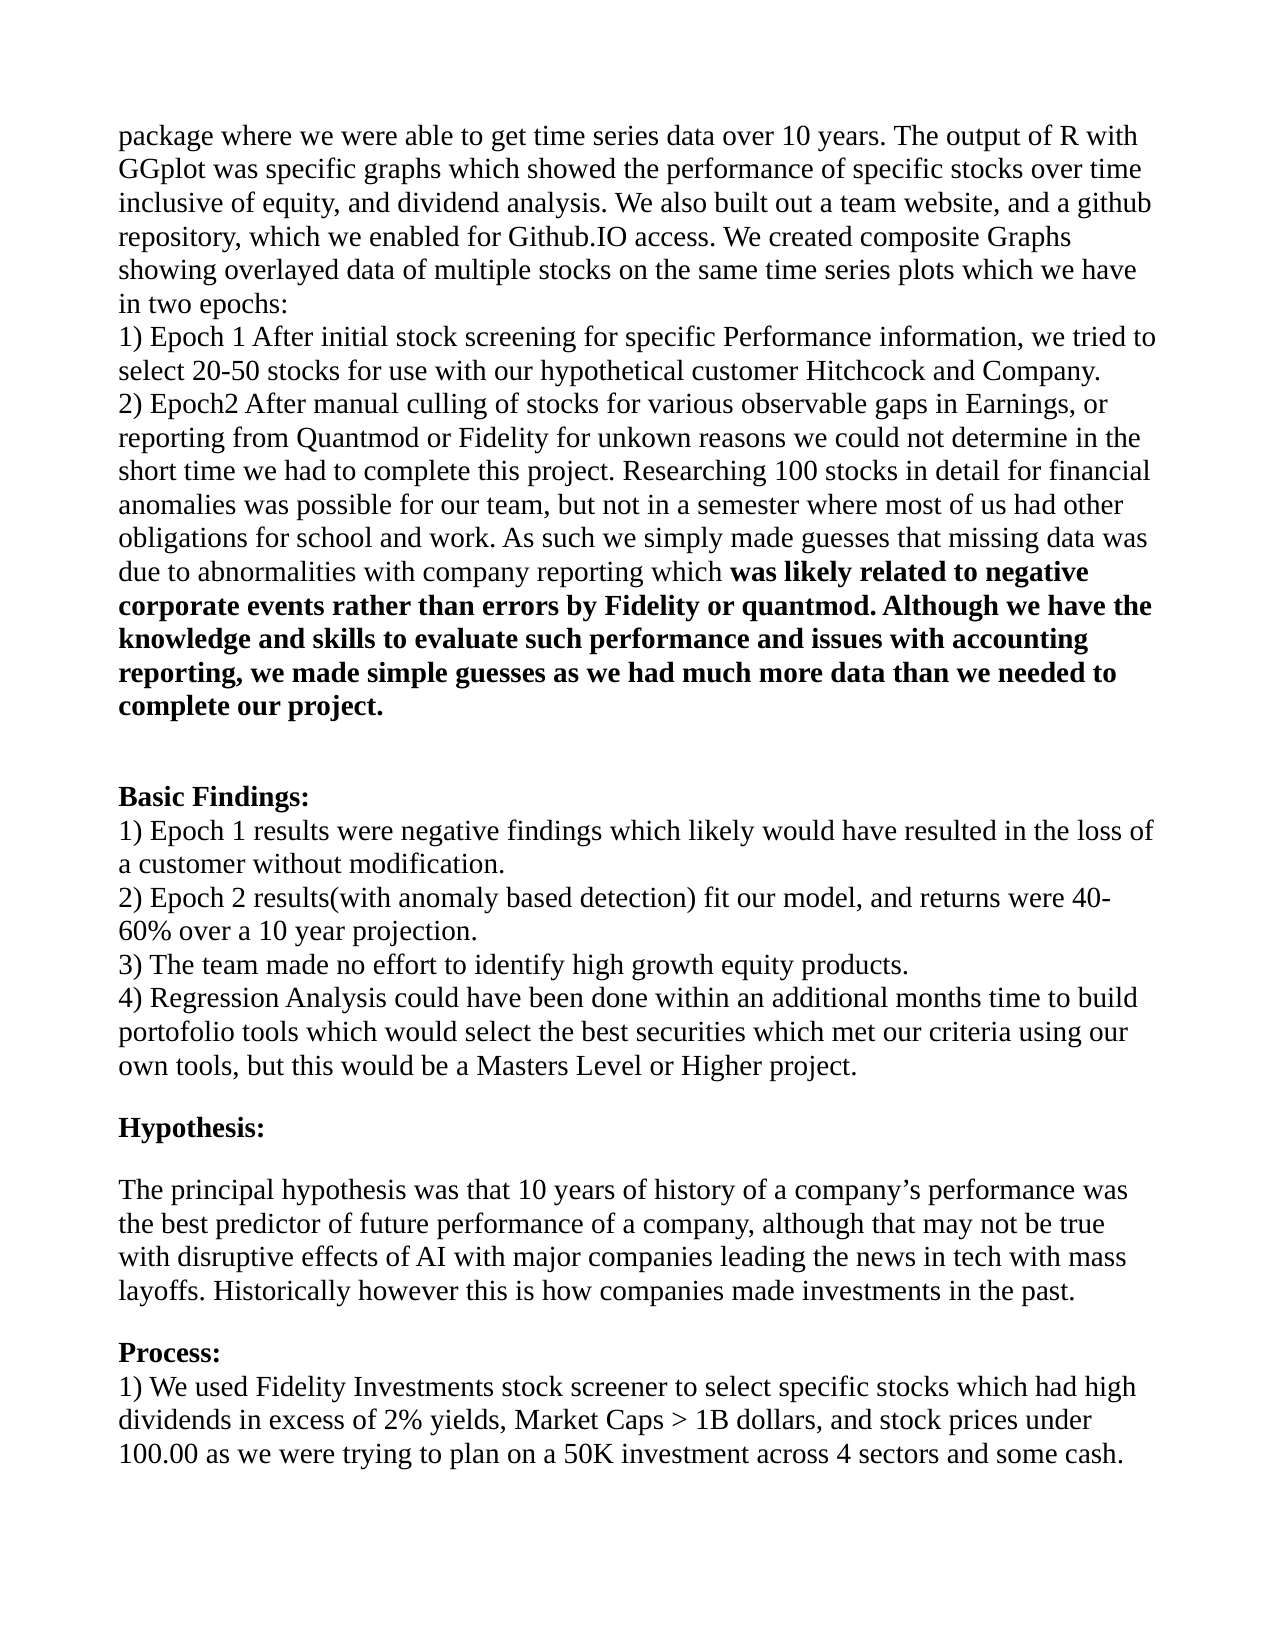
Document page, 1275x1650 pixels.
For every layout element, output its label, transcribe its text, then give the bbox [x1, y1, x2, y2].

text Process: [118, 1335, 1157, 1369]
text The principal hypothesis was that 10 years of history of a company’s performance was the best predictor of future performance of a company, although that may not be true with disruptive effects of AI with major companies leading the news in tech with mass layoffs. Historically however this is how companies made investments in the past. [118, 1172, 1157, 1306]
text 1) Epoch 1 results were negative findings which likely would have resulted in the loss of a customer without modification. [118, 813, 1157, 880]
text 1) We used Fidelity Investments stock screener to select specific stocks which had high dividends in excess of 2% yields, Market Caps > 1B dollars, and stock prices under 100.00 as we were trying to plan on a 50K investment across 4 sectors and some cash. [118, 1369, 1157, 1469]
text 3) The team made no effort to identify high growth equity products. [118, 947, 1157, 981]
text 4) Regression Analysis could have been done within an additional months time to build portofolio tools which would select the best securities which met our criteria using our own tools, but this would be a Masters Level or Higher project. [118, 981, 1157, 1081]
text 2) Epoch2 After manual culling of stocks for various observable gaps in Earnings, or reporting from Quantmod or Fidelity for unkown reasons we could not determine in the short time we had to complete this project. Researching 100 stocks in detail for financial anomalies was possible for our team, but not in a semester where most of us had other obligations for school and work. As such we simply made guesses that missing data was due to abnormalities with company reporting which was likely related to negative corporate events rather than errors by Fidelity or quantmod. Although we have the knowledge and skills to evaluate such performance and issues with accounting reporting, we made simple guesses as we had much more data than we needed to complete our project. [118, 386, 1157, 722]
text Hypothesis: [118, 1110, 1157, 1143]
text 2) Epoch 2 results(with anomaly based detection) fit our model, and returns were 40-60% over a 10 year projection. [118, 880, 1157, 947]
text package where we were able to get time series data over 10 years. The output of R with GGplot was specific graphs which showed the performance of specific stocks over time inclusive of equity, and dividend analysis. We also built out a team website, and a github repository, which we enabled for Github.IO access. We created composite Graphs showing overlayed data of multiple stocks on the same time series plots which we have in two epochs: [118, 118, 1157, 319]
text Basic Findings: [118, 779, 1157, 813]
text 1) Epoch 1 After initial stock screening for specific Performance information, we tried to select 20-50 stocks for use with our hypothetical customer Hitchcock and Company. [118, 319, 1157, 386]
